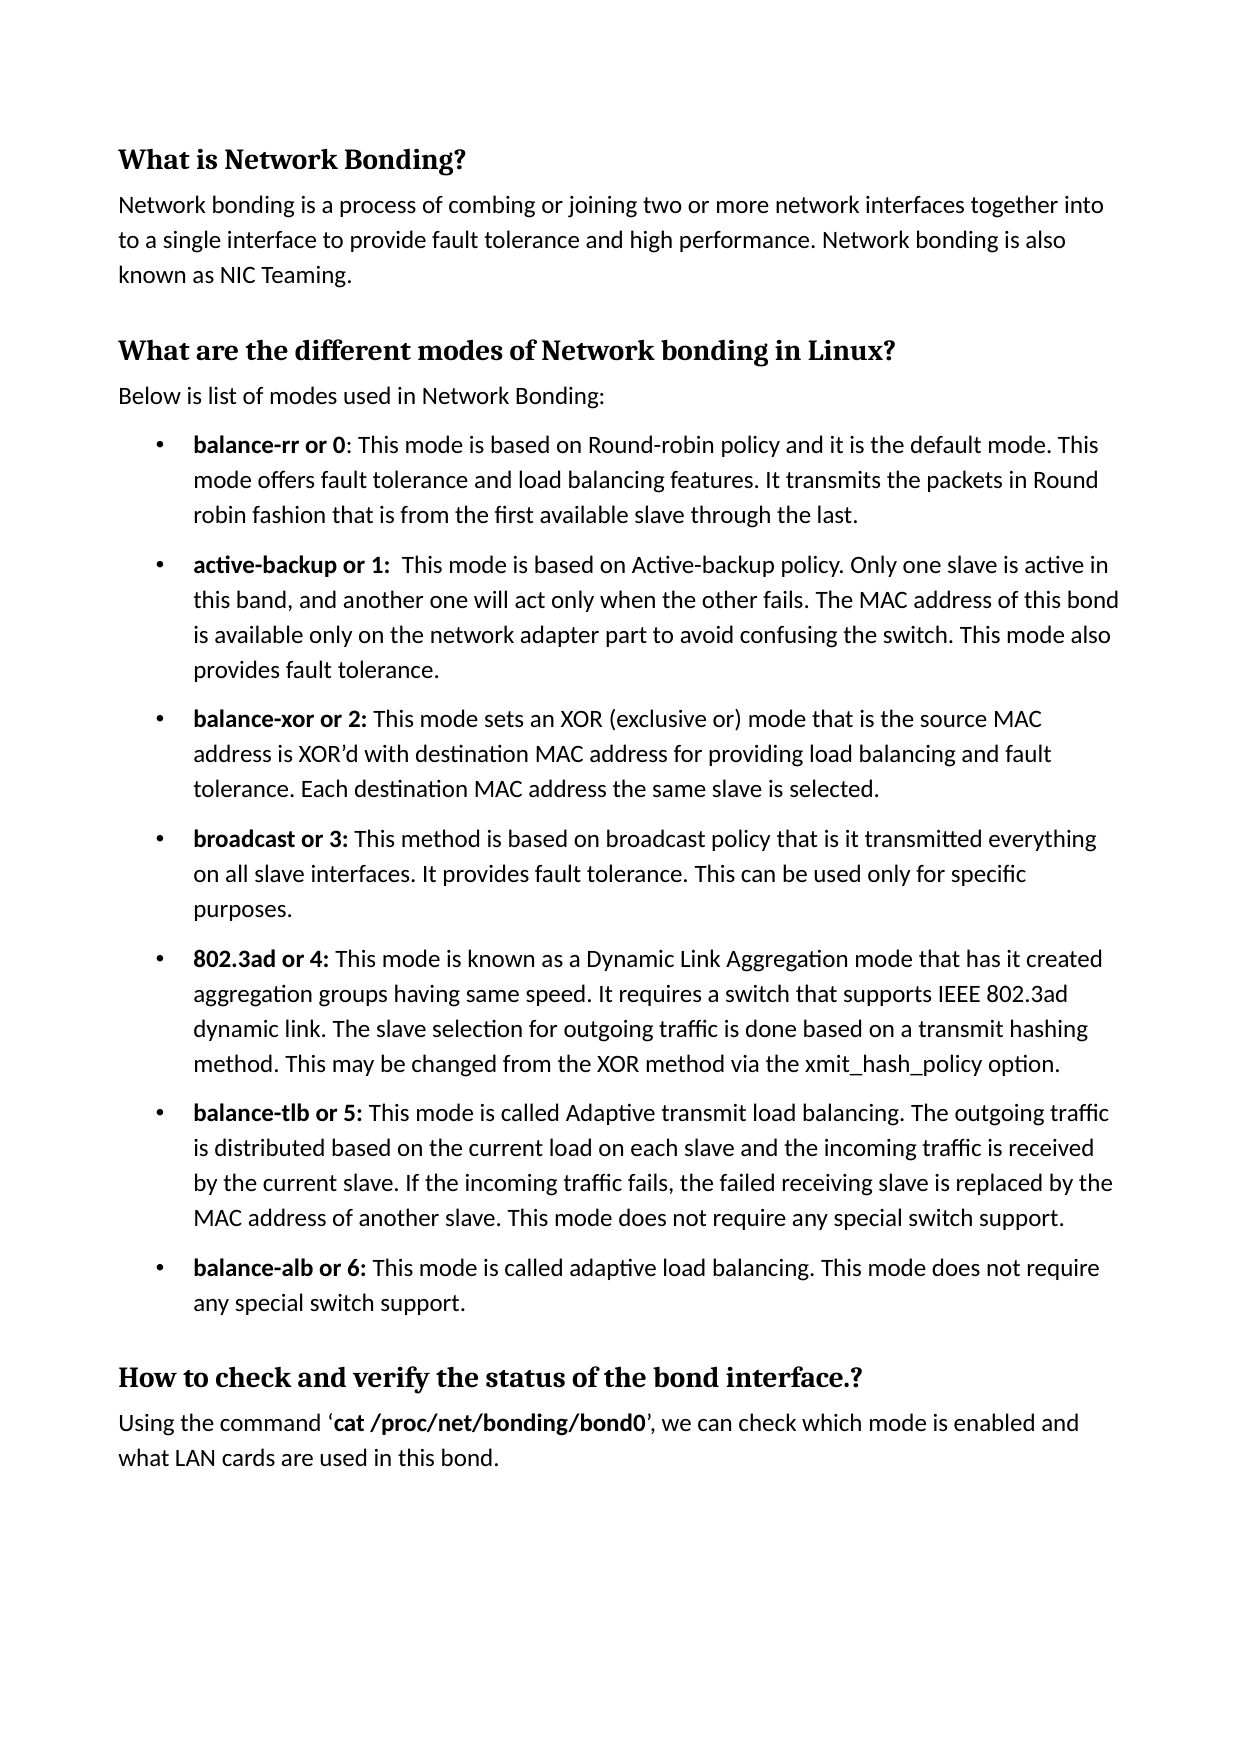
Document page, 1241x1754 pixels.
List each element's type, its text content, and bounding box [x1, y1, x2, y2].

subtitle What are the different modes of Network bonding in Linux? [118, 334, 1122, 367]
list broadcast or 3: This method is based on broadcast policy that is it transmitted everything on all slave interfaces. It provides fault tolerance. This can be used only for specific purposes. [156, 823, 1122, 924]
list balance-alb or 6: This mode is called adaptive load balancing. This mode does not require any special switch support. [156, 1252, 1122, 1317]
text Network bonding is a process of combing or joining two or more network interfaces together into to a single interface to provide fault tolerance and high performance. Network bonding is also known as NIC Teaming. [118, 189, 1122, 290]
subtitle What is Network Bonding? [118, 143, 1122, 177]
text Below is list of modes used in Network Bonding: [118, 380, 1122, 410]
list 802.3ad or 4: This mode is known as a Dynamic Link Aggregation mode that has it created aggregation groups having same speed. It requires a switch that supports IEEE 802.3ad dynamic link. The slave selection for outgoing traffic is done based on a transmit hashing method. This may be changed from the XOR method via the xmit_hash_policy option. [156, 943, 1122, 1078]
text Using the command ‘cat /proc/net/bonding/bond0’, we can check which mode is enabled and what LAN cards are used in this bond. [118, 1407, 1122, 1473]
list balance-xor or 2: This mode sets an XOR (exclusive or) mode that is the source MAC address is XOR’d with destination MAC address for providing load balancing and fault tolerance. Each destination MAC address the same slave is selected. [156, 703, 1122, 804]
list balance-rr or 0: This mode is based on Round-robin policy and it is the default mode. This mode offers fault tolerance and load balancing features. It transmits the packets in Round robin fashion that is from the first available slave through the last. [156, 429, 1122, 530]
subtitle How to check and verify the status of the bond interface.? [118, 1361, 1122, 1395]
list balance-tlb or 5: This mode is called Adaptive transmit load balancing. The outgoing traffic is distributed based on the current load on each slave and the incoming traffic is received by the current slave. If the incoming traffic fails, the failed receiving slave is replaced by the MAC address of another slave. This mode does not require any special switch support. [156, 1097, 1122, 1233]
list active-backup or 1: This mode is based on Active-backup policy. Only one slave is active in this band, and another one will act only when the other fails. The MAC address of this bond is available only on the network adapter part to avoid confusing the switch. This mode also provides fault tolerance. [156, 549, 1122, 684]
